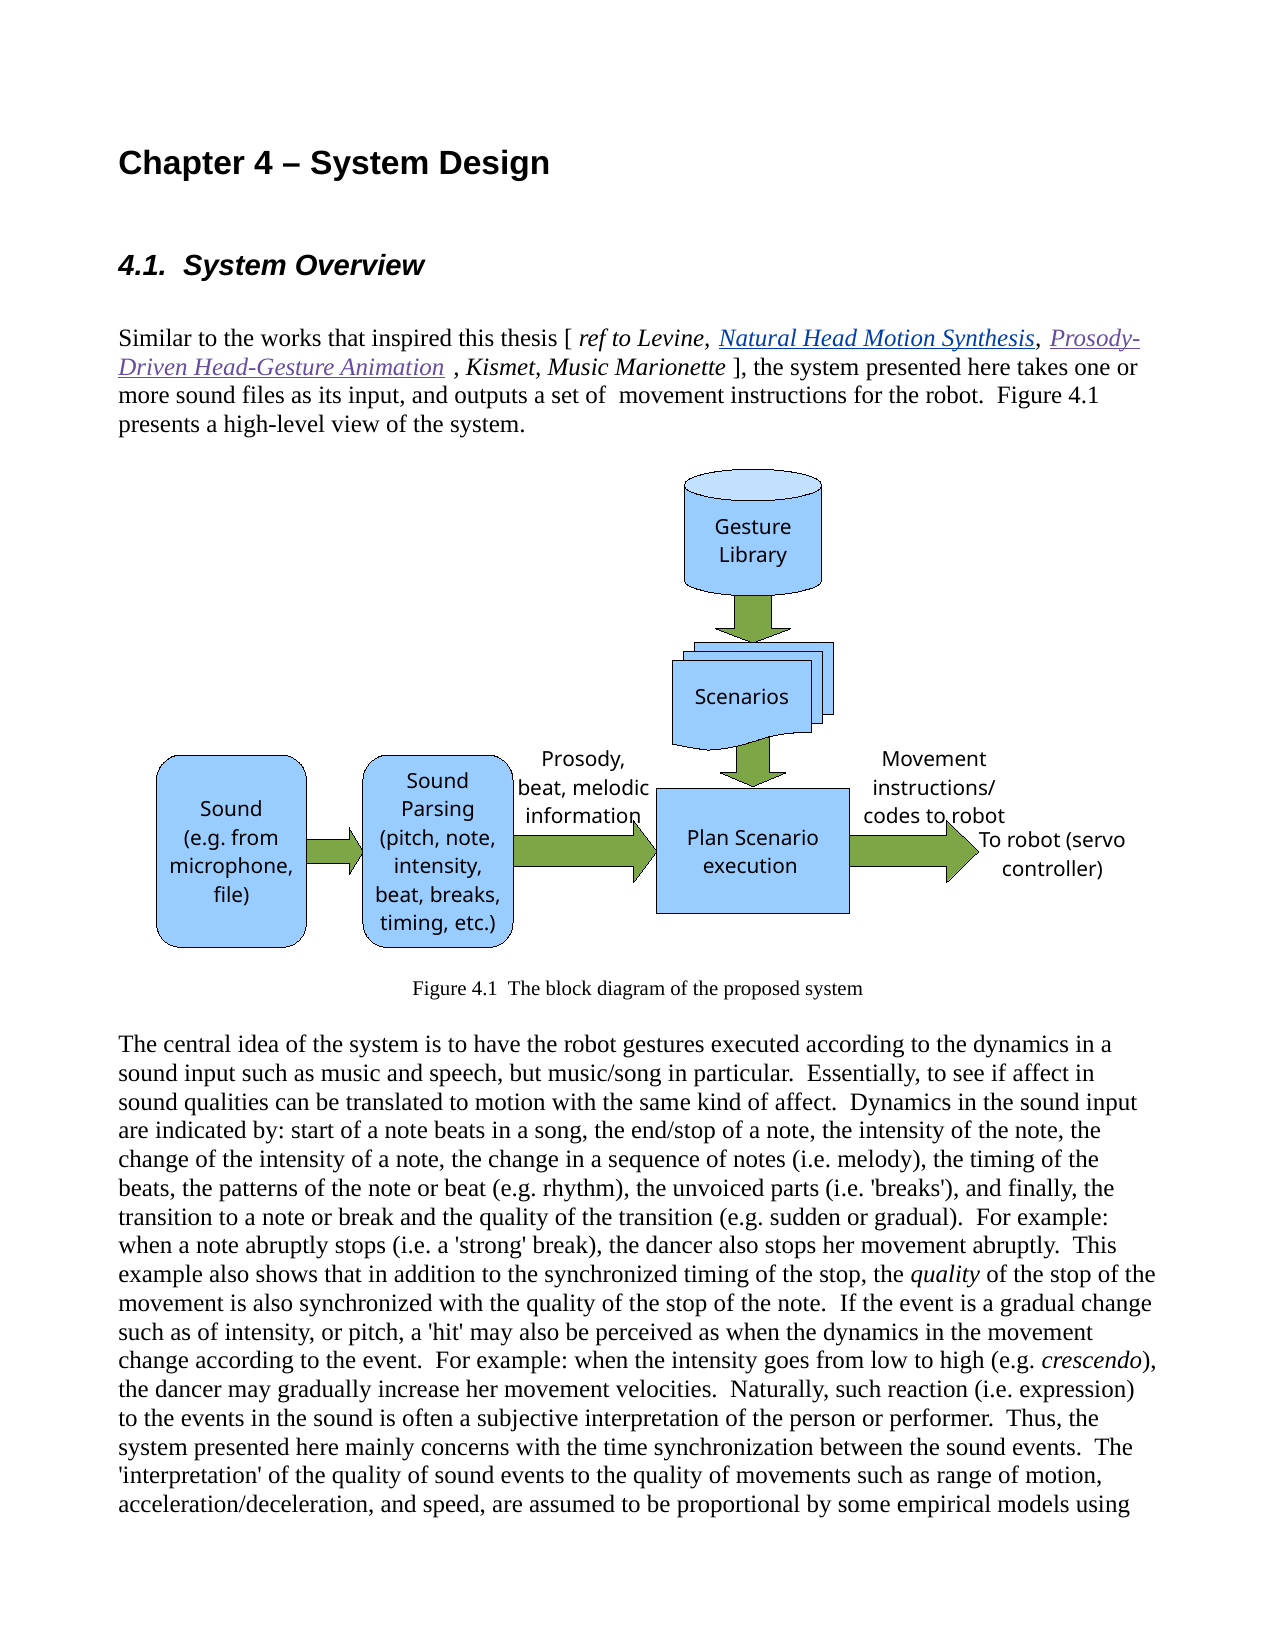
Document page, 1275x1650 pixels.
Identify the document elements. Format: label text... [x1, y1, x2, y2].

text Figure 4.1 The block diagram of the proposed system [118, 976, 1157, 1000]
text Similar to the works that inspired this thesis [ ref to Levine, Natural Head Motion Synthesis, Prosody-Driven Head-Gesture Animation , Kismet, Music Marionette ], the system presented here takes one or more sound files as its input, and outputs a set of movement instructions for the robot. Figure 4.1 presents a high-level view of the system. [118, 323, 1157, 438]
subtitle Chapter 4 – System Design [118, 143, 1157, 182]
text The central idea of the system is to have the robot gestures executed according to the dynamics in a sound input such as music and speech, but music/song in particular. Essentially, to see if affect in sound qualities can be translated to motion with the same kind of affect. Dynamics in the sound input are indicated by: start of a note beats in a song, the end/stop of a note, the intensity of the note, the change of the intensity of a note, the change in a sequence of notes (i.e. melody), the timing of the beats, the patterns of the note or beat (e.g. rhythm), the unvoiced parts (i.e. 'breaks'), and finally, the transition to a note or break and the quality of the transition (e.g. sudden or gradual). For example: when a note abruptly stops (i.e. a 'strong' break), the dancer also stops her movement abruptly. This example also shows that in addition to the synchronized timing of the stop, the quality of the stop of the movement is also synchronized with the quality of the stop of the note. If the event is a gradual change such as of intensity, or pitch, a 'hit' may also be perceived as when the dynamics in the movement change according to the event. For example: when the intensity goes from low to high (e.g. crescendo), the dancer may gradually increase her movement velocities. Naturally, such reaction (i.e. expression) to the events in the sound is often a subjective interpretation of the person or performer. Thus, the system presented here mainly concerns with the time synchronization between the sound events. The 'interpretation' of the quality of sound events to the quality of movements such as range of motion, acceleration/deceleration, and speed, are assumed to be proportional by some empirical models using [118, 1029, 1157, 1518]
subtitle 4.1. System Overview [118, 248, 1157, 282]
